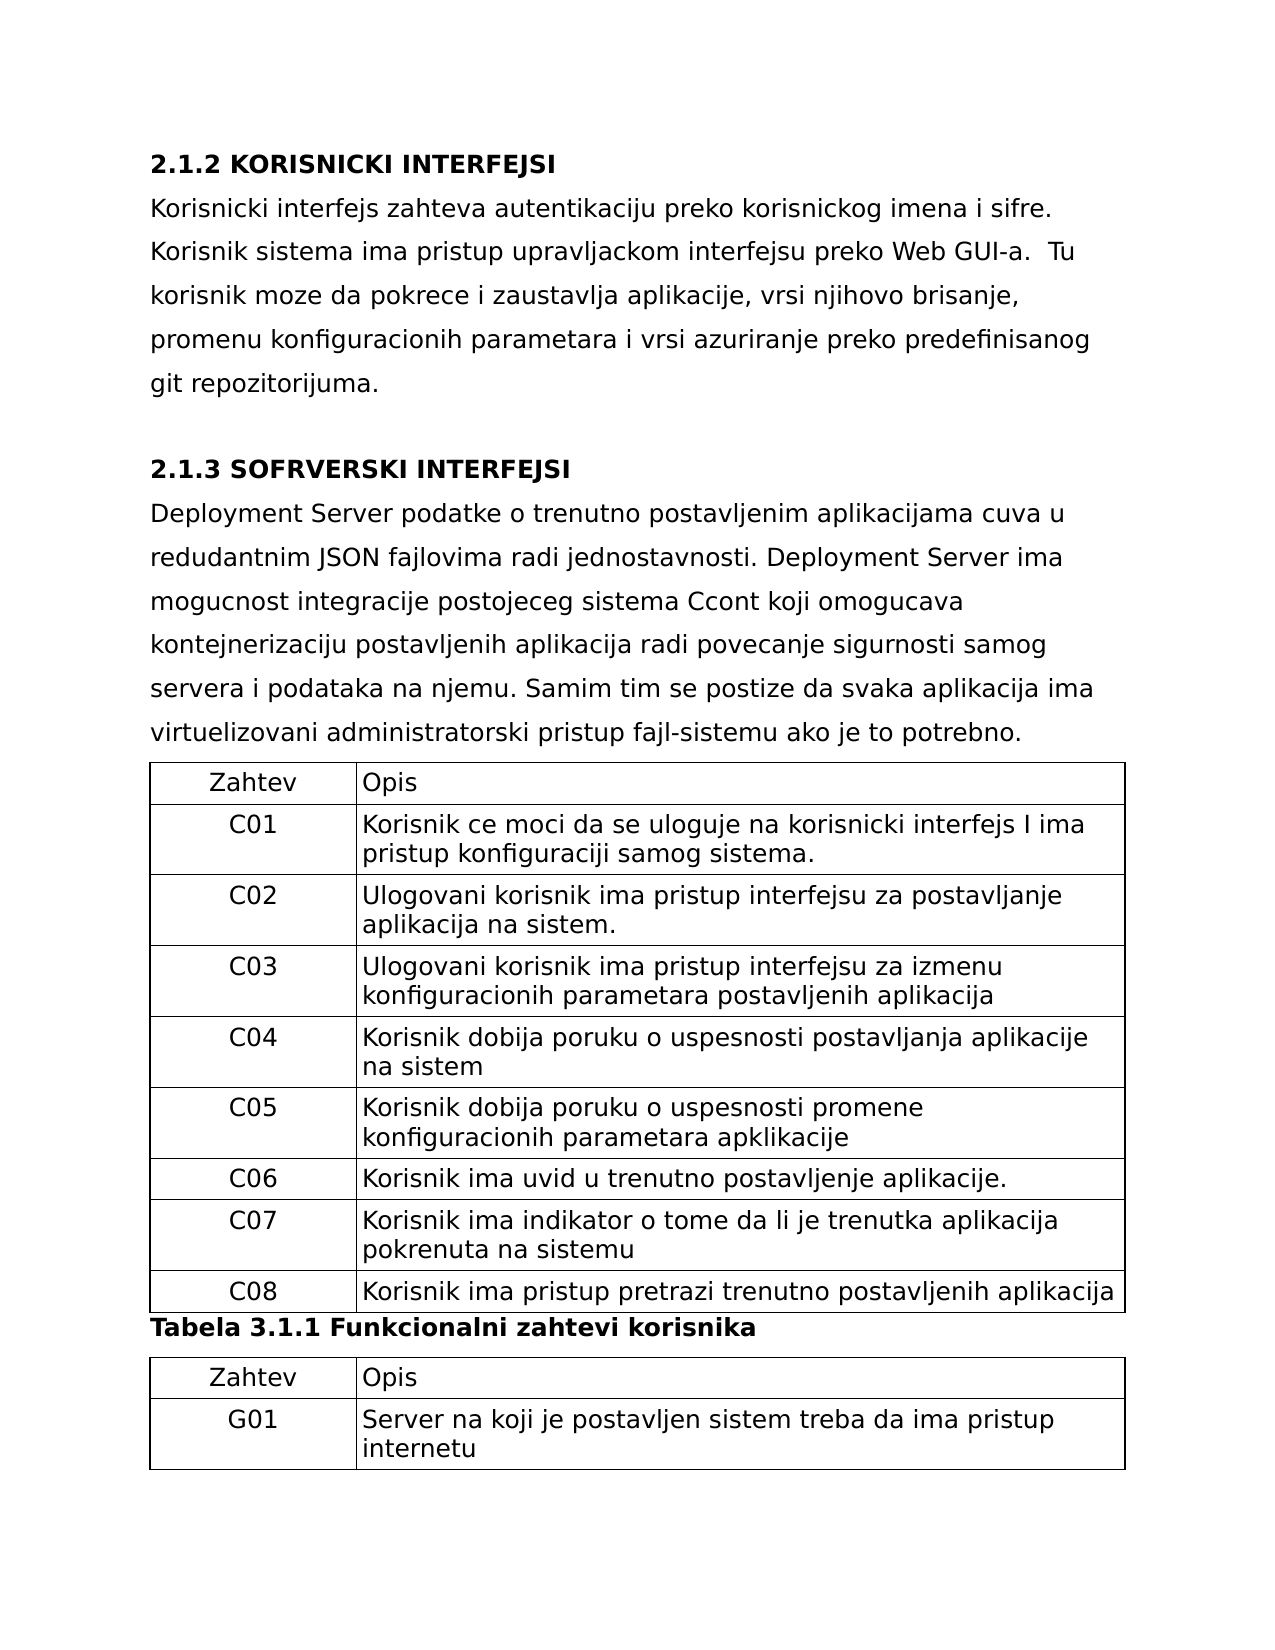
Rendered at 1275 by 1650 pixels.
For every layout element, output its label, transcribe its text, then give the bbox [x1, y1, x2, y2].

table_cell C06 [151, 1159, 356, 1199]
table_cell C07 [151, 1200, 356, 1270]
table_header Zahtev [151, 763, 356, 803]
table_cell C08 [151, 1271, 356, 1312]
table_cell C02 [151, 875, 356, 945]
table_cell G01 [151, 1399, 356, 1469]
table_cell C04 [151, 1017, 356, 1087]
text Deployment Server podatke o trenutno postavljenim aplikacijama cuva u redudantnim JSON fajlovima radi jednostavnosti. Deployment Server ima mogucnost integracije postojeceg sistema Ccont koji omogucava kontejnerizaciju postavljenih aplikacija radi povecanje sigurnosti samog servera i podataka na njemu. Samim tim se postize da svaka aplikacija ima virtuelizovani administratorski pristup fajl-sistemu ako je to potrebno. [150, 499, 1125, 747]
table_cell Korisnik dobija poruku o uspesnosti promene konfiguracionih parametara apklikacije [357, 1088, 1124, 1158]
text Tabela 3.1.1 Funkcionalni zahtevi korisnika [150, 1313, 1125, 1342]
text Korisnicki interfejs zahteva autentikaciju preko korisnickog imena i sifre. Korisnik sistema ima pristup upravljackom interfejsu preko Web GUI-a. Tu korisnik moze da pokrece i zaustavlja aplikacije, vrsi njihovo brisanje, promenu konfiguracionih parametara i vrsi azuriranje preko predefinisanog git repozitorijuma. [150, 194, 1125, 398]
text 2.1.3 SOFRVERSKI INTERFEJSI [150, 456, 1125, 485]
table_cell Ulogovani korisnik ima pristup interfejsu za izmenu konfiguracionih parametara postavljenih aplikacija [357, 946, 1124, 1016]
table_cell Korisnik ima pristup pretrazi trenutno postavljenih aplikacija [357, 1271, 1124, 1312]
text 2.1.2 KORISNICKI INTERFEJSI [150, 150, 1125, 179]
table_cell C05 [151, 1088, 356, 1158]
table_header Zahtev [151, 1358, 356, 1398]
table_cell Server na koji je postavljen sistem treba da ima pristup internetu [357, 1399, 1124, 1469]
table_header Opis [357, 1358, 1124, 1398]
table_cell C03 [151, 946, 356, 1016]
table_cell Korisnik dobija poruku o uspesnosti postavljanja aplikacije na sistem [357, 1017, 1124, 1087]
table_cell Korisnik ima uvid u trenutno postavljenje aplikacije. [357, 1159, 1124, 1199]
table_cell C01 [151, 805, 356, 874]
table_cell Korisnik ce moci da se uloguje na korisnicki interfejs I ima pristup konfiguraciji samog sistema. [357, 805, 1124, 874]
table_cell Korisnik ima indikator o tome da li je trenutka aplikacija pokrenuta na sistemu [357, 1200, 1124, 1270]
table_header Opis [357, 763, 1124, 803]
table_cell Ulogovani korisnik ima pristup interfejsu za postavljanje aplikacija na sistem. [357, 875, 1124, 945]
